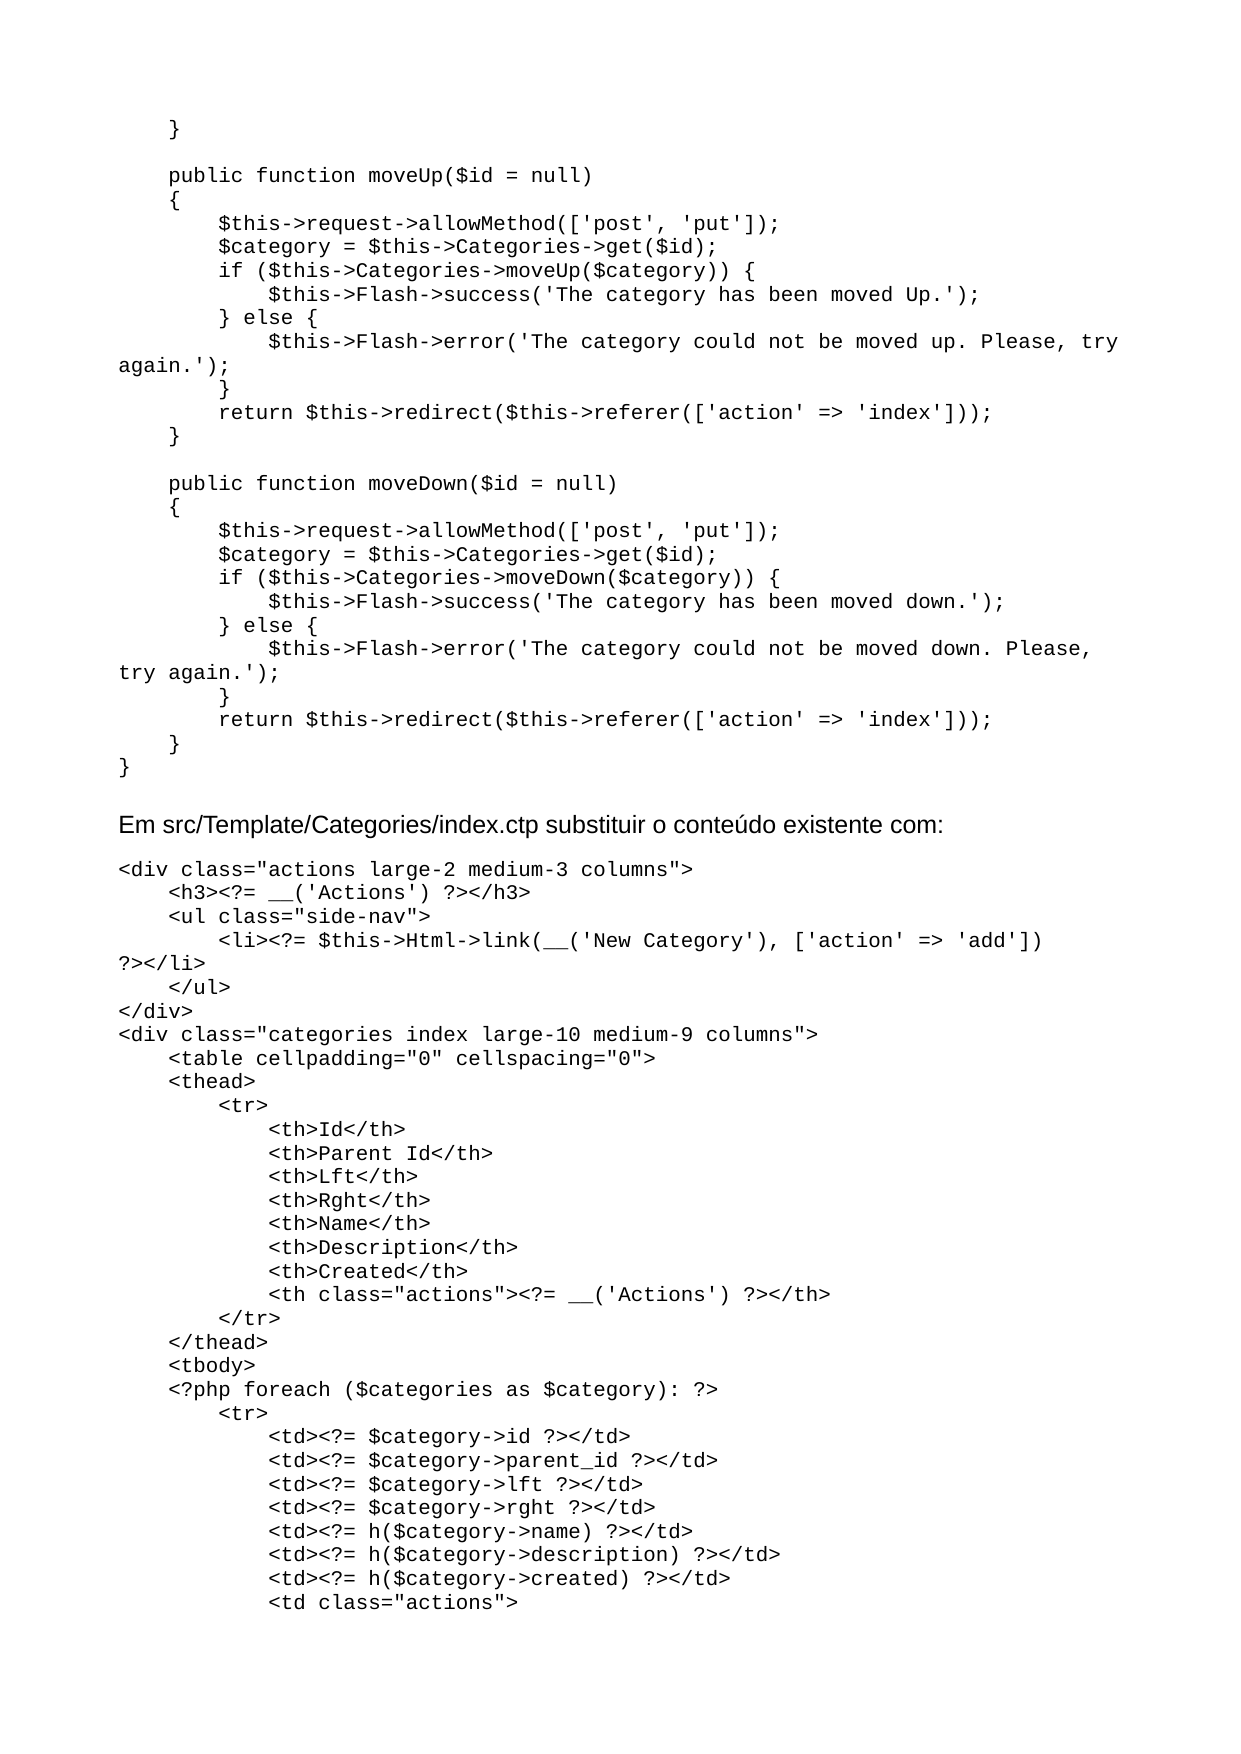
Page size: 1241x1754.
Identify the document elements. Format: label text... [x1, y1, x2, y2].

text <th>Lft</th> [118, 1166, 1122, 1190]
text <th>Rght</th> [118, 1190, 1122, 1213]
text <th>Id</th> [118, 1119, 1122, 1142]
text <div class="categories index large-10 medium-9 columns"> [118, 1024, 1122, 1048]
text <thead> [118, 1072, 1122, 1095]
text $this->Flash->success('The category has been moved Up.'); [118, 284, 1122, 307]
text <td class="actions"> [118, 1592, 1122, 1615]
text </div> [118, 1001, 1122, 1024]
text <li><?= $this->Html->link(__('New Category'), ['action' => 'add']) ?></li> [118, 930, 1122, 977]
text <td><?= $category->lft ?></td> [118, 1473, 1122, 1497]
text } else { [118, 307, 1122, 331]
text } [118, 686, 1122, 709]
text <td><?= $category->id ?></td> [118, 1426, 1122, 1450]
text <div class="actions large-2 medium-3 columns"> [118, 859, 1122, 882]
text <th>Parent Id</th> [118, 1142, 1122, 1166]
text } [118, 733, 1122, 757]
text <?php foreach ($categories as $category): ?> [118, 1379, 1122, 1403]
text <th>Created</th> [118, 1261, 1122, 1284]
text $this->Flash->success('The category has been moved down.'); [118, 591, 1122, 615]
text <td><?= $category->parent_id ?></td> [118, 1450, 1122, 1473]
text <tr> [118, 1403, 1122, 1426]
text <tbody> [118, 1355, 1122, 1379]
text public function moveUp($id = null) [118, 165, 1122, 189]
text Em src/Template/Categories/index.ctp substituir o conteúdo existente com: [118, 810, 1122, 838]
text return $this->redirect($this->referer(['action' => 'index'])); [118, 402, 1122, 426]
text </ul> [118, 977, 1122, 1001]
text if ($this->Categories->moveDown($category)) { [118, 567, 1122, 591]
text return $this->redirect($this->referer(['action' => 'index'])); [118, 709, 1122, 733]
text { [118, 496, 1122, 520]
text $this->request->allowMethod(['post', 'put']); [118, 520, 1122, 544]
text <td><?= $category->rght ?></td> [118, 1497, 1122, 1521]
text <h3><?= __('Actions') ?></h3> [118, 882, 1122, 906]
text } else { [118, 615, 1122, 638]
text } [118, 757, 1122, 780]
text <th>Name</th> [118, 1213, 1122, 1237]
text <td><?= h($category->description) ?></td> [118, 1544, 1122, 1568]
text } [118, 426, 1122, 449]
text </thead> [118, 1332, 1122, 1355]
text $this->Flash->error('The category could not be moved down. Please, try again.'); [118, 638, 1122, 686]
text <td><?= h($category->created) ?></td> [118, 1568, 1122, 1592]
text <td><?= h($category->name) ?></td> [118, 1521, 1122, 1544]
text $category = $this->Categories->get($id); [118, 544, 1122, 567]
text </tr> [118, 1308, 1122, 1332]
text $this->Flash->error('The category could not be moved up. Please, try again.'); [118, 331, 1122, 378]
text $category = $this->Categories->get($id); [118, 236, 1122, 260]
text { [118, 189, 1122, 213]
text <tr> [118, 1095, 1122, 1119]
text if ($this->Categories->moveUp($category)) { [118, 260, 1122, 284]
text <th>Description</th> [118, 1237, 1122, 1261]
text <th class="actions"><?= __('Actions') ?></th> [118, 1284, 1122, 1308]
text public function moveDown($id = null) [118, 473, 1122, 496]
text <table cellpadding="0" cellspacing="0"> [118, 1048, 1122, 1072]
text $this->request->allowMethod(['post', 'put']); [118, 213, 1122, 236]
text } [118, 378, 1122, 402]
text } [118, 118, 1122, 142]
text <ul class="side-nav"> [118, 906, 1122, 930]
